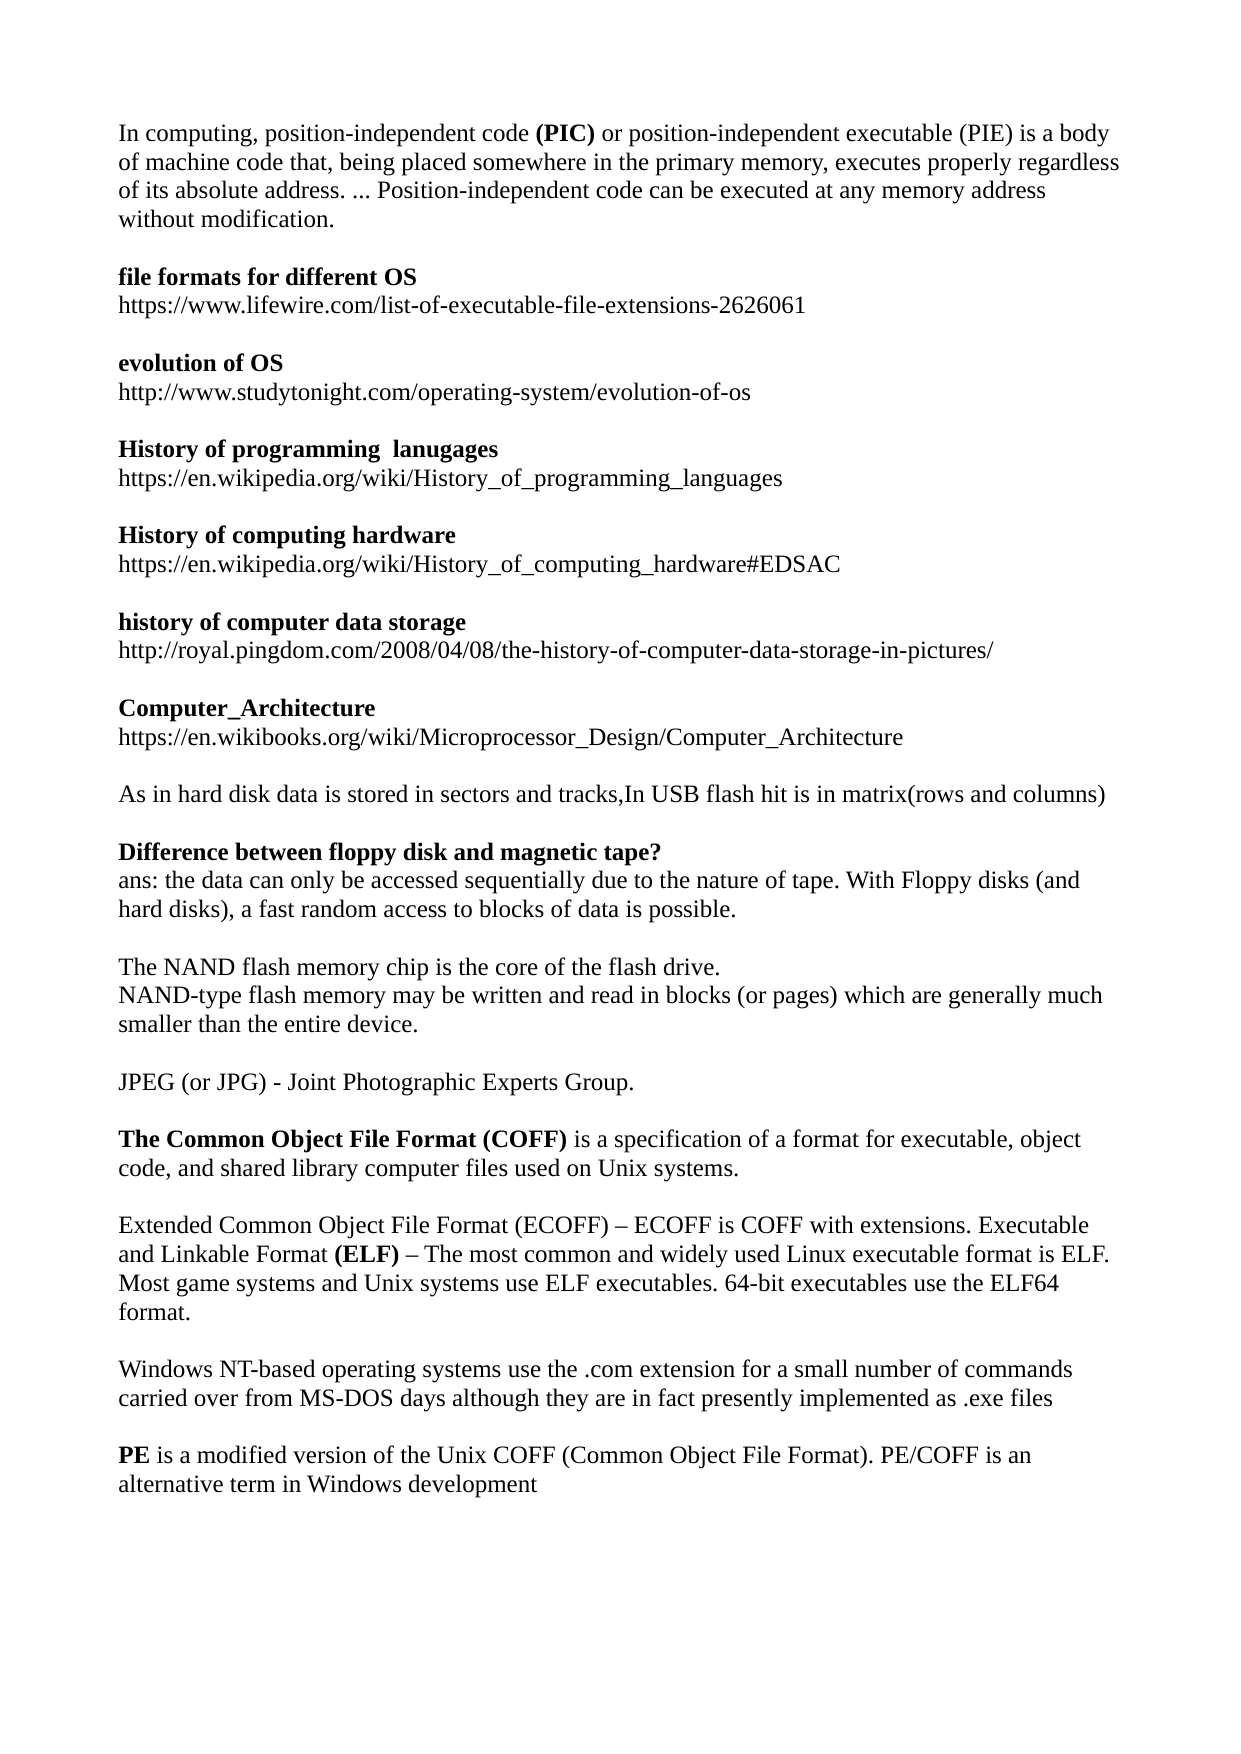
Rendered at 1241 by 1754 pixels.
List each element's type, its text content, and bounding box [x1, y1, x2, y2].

text The Common Object File Format (COFF) is a specification of a format for executable, object code, and shared library computer files used on Unix systems. [118, 1124, 1122, 1182]
text file formats for different OS [118, 262, 1122, 291]
text https://en.wikipedia.org/wiki/History_of_programming_languages [118, 463, 1122, 492]
text https://www.lifewire.com/list-of-executable-file-extensions-2626061 [118, 291, 1122, 319]
text Difference between floppy disk and magnetic tape? [118, 837, 1122, 866]
text History of computing hardware [118, 521, 1122, 549]
text Extended Common Object File Format (ECOFF) – ECOFF is COFF with extensions. Executable and Linkable Format (ELF) – The most common and widely used Linux executable format is ELF. Most game systems and Unix systems use ELF executables. 64-bit executables use the ELF64 format. [118, 1211, 1122, 1326]
text The NAND flash memory chip is the core of the flash drive. [118, 952, 1122, 981]
text evolution of OS [118, 348, 1122, 377]
text History of programming lanugages [118, 434, 1122, 463]
text Windows NT-based operating systems use the .com extension for a small number of commands carried over from MS-DOS days although they are in fact presently implemented as .exe files [118, 1354, 1122, 1412]
text PE is a modified version of the Unix COFF (Common Object File Format). PE/COFF is an alternative term in Windows development [118, 1441, 1122, 1498]
text JPEG (or JPG) - Joint Photographic Experts Group. [118, 1067, 1122, 1096]
text In computing, position-independent code (PIC) or position-independent executable (PIE) is a body of machine code that, being placed somewhere in the primary memory, executes properly regardless of its absolute address. ... Position-independent code can be executed at any memory address without modification. [118, 118, 1122, 233]
text Computer_Architecture [118, 693, 1122, 722]
text https://en.wikibooks.org/wiki/Microprocessor_Design/Computer_Architecture [118, 722, 1122, 751]
text http://royal.pingdom.com/2008/04/08/the-history-of-computer-data-storage-in-pictures/ [118, 636, 1122, 664]
text history of computer data storage [118, 607, 1122, 636]
text As in hard disk data is stored in sectors and tracks,In USB flash hit is in matrix(rows and columns) [118, 779, 1122, 808]
text https://en.wikipedia.org/wiki/History_of_computing_hardware#EDSAC [118, 549, 1122, 578]
text http://www.studytonight.com/operating-system/evolution-of-os [118, 377, 1122, 406]
text NAND-type flash memory may be written and read in blocks (or pages) which are generally much smaller than the entire device. [118, 981, 1122, 1038]
text ans: the data can only be accessed sequentially due to the nature of tape. With Floppy disks (and hard disks), a fast random access to blocks of data is possible. [118, 866, 1122, 923]
